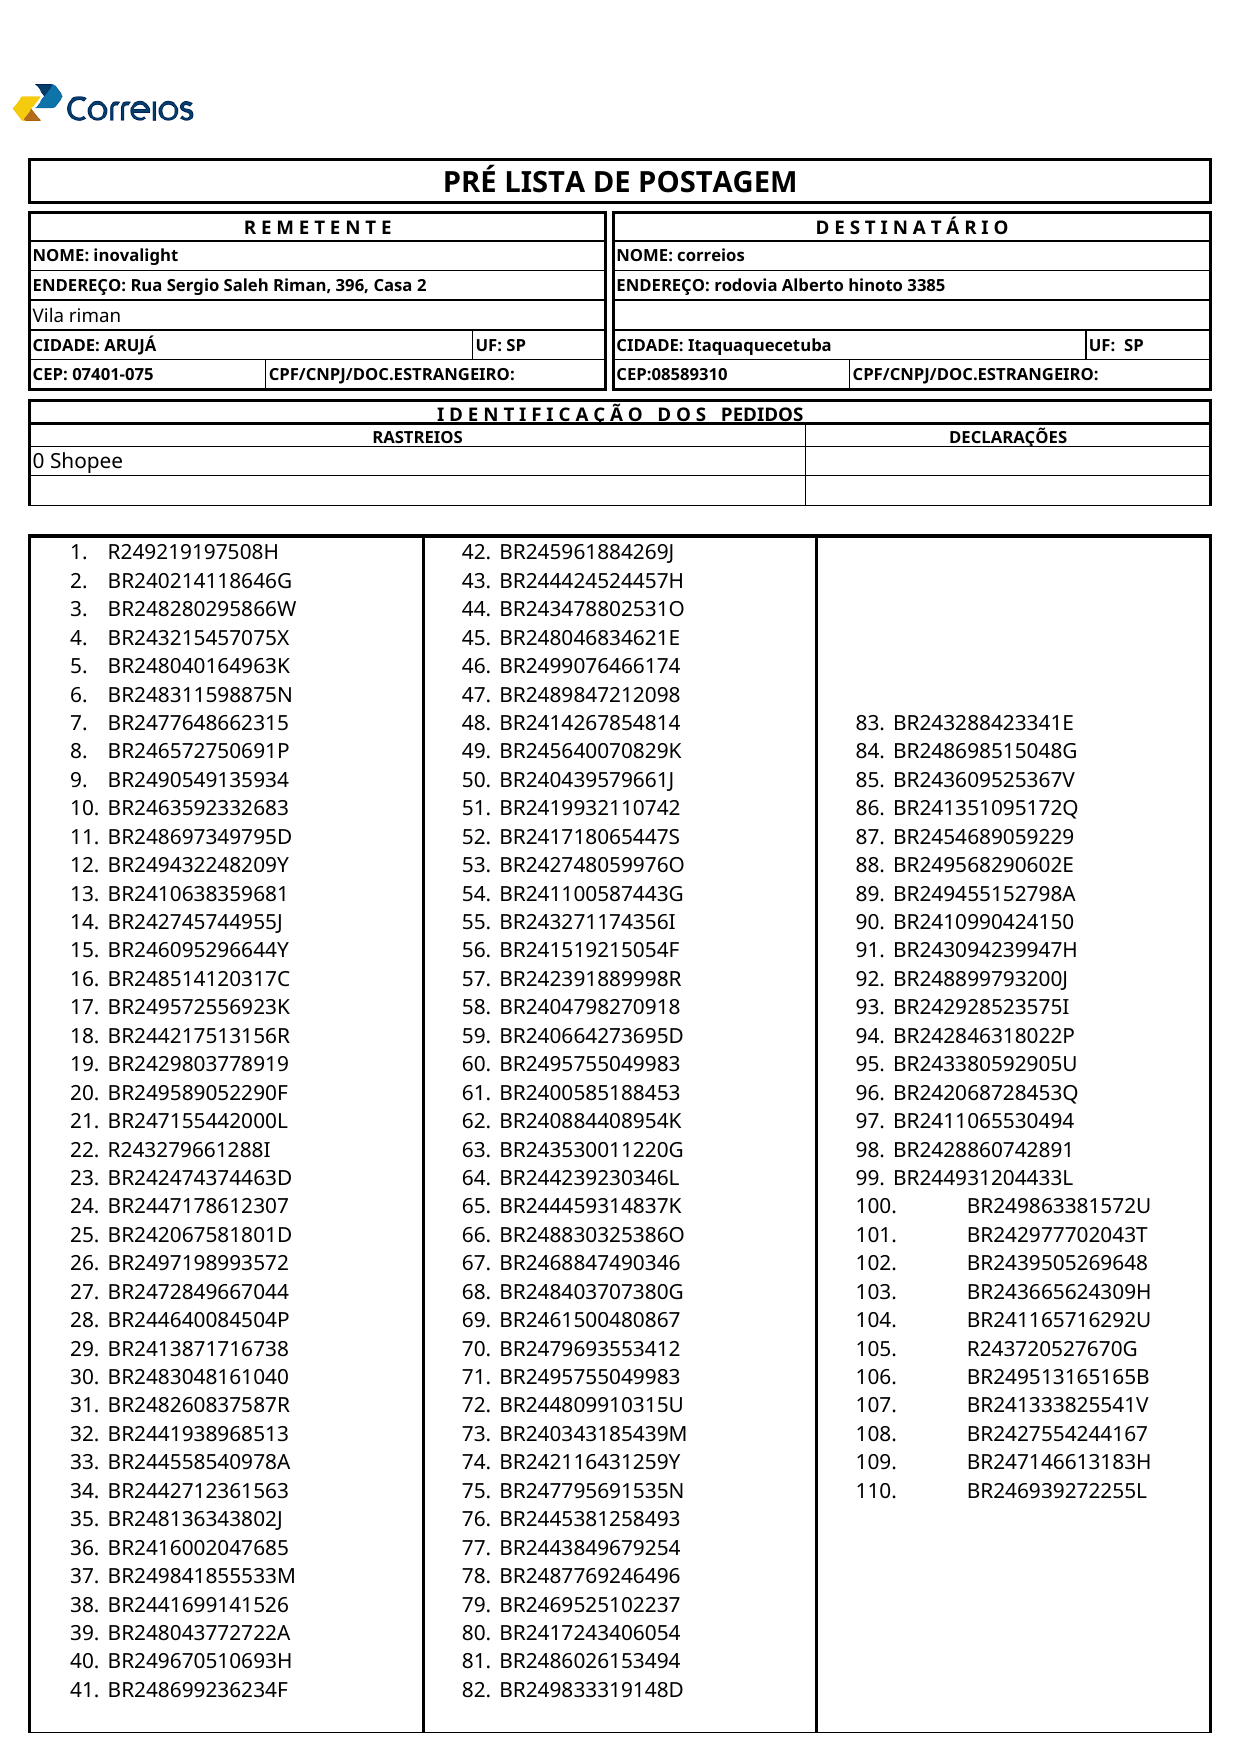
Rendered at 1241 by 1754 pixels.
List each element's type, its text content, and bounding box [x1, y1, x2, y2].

table_cell [1086, 506, 1211, 534]
table_cell [444, 506, 653, 534]
table_cell DECLARAÇÕES VALOR [806, 425, 1209, 446]
table_cell [850, 506, 1058, 534]
table_cell [370, 506, 400, 534]
table_cell UF: SP [1087, 331, 1209, 359]
table_cell I D E N T I F I C A Ç Ã O D O S PEDIDOS [31, 402, 1209, 422]
table_cell R249219197508H BR240214118646G BR248280295866W BR243215457075X BR248040164963K BR248311598875N BR2477648662315 BR246572750691P BR2490549135934 BR2463592332683 BR248697349795D BR249432248209Y BR2410638359681 BR242745744955J BR246095296644Y BR248514120317C BR249572556923K BR244217513156R BR2429803778919 BR249589052290F BR247155442000L R243279661288I BR242474374463D BR2447178612307 BR242067581801D BR2497198993572 BR2472849667044 BR244640084504P BR2413871716738 BR2483048161040 BR248260837587R BR2441938968513 BR244558540978A BR2442712361563 BR248136343802J BR2416002047685 BR249841855533M BR2441699141526 BR248043772722A BR249670510693H BR248699236234F [31, 538, 422, 1732]
table_cell [605, 204, 613, 211]
table_cell ENDEREÇO: Rua Sergio Saleh Riman, 396, Casa 2 [31, 271, 604, 299]
table_cell BR243288423341E BR248698515048G BR243609525367V BR241351095172Q BR2454689059229 BR249568290602E BR249455152798A BR2410990424150 BR243094239947H BR248899793200J BR242928523575I BR242846318022P BR243380592905U BR242068728453Q BR2411065530494 BR2428860742891 BR244931204433L BR249863381572U BR242977702043T BR2439505269648 BR243665624309H BR241165716292U R243720527670G BR249513165165B BR241333825541V BR2427554244167 BR247146613183H BR246939272255L [818, 538, 1209, 1732]
table_cell [67, 506, 200, 534]
table_cell D E S T I N A T Á R I O [615, 214, 1209, 240]
table_cell CIDADE: ARUJÁ [31, 331, 472, 359]
table_cell [357, 506, 370, 534]
table_cell [653, 506, 680, 534]
table_cell [400, 506, 444, 534]
table_cell [607, 211, 612, 388]
table_cell CPF/CNPJ/DOC.ESTRANGEIRO: [266, 360, 604, 388]
table_cell [680, 506, 805, 534]
table_cell [31, 476, 805, 505]
table_cell 0 Shopee [31, 447, 805, 475]
table_cell [805, 506, 849, 534]
table_cell [806, 447, 1209, 475]
table_cell [229, 506, 357, 534]
table_cell [208, 506, 229, 534]
table_cell [30, 204, 605, 211]
table_cell CIDADE: Itaquaquecetuba [615, 331, 1085, 359]
table_cell NOME: correios [615, 242, 1209, 269]
table_cell [806, 476, 1209, 505]
table_cell BR245961884269J BR244424524457H BR243478802531O BR248046834621E BR2499076466174 BR2489847212098 BR2414267854814 BR245640070829K BR240439579661J BR2419932110742 BR241718065447S BR242748059976O BR241100587443G BR243271174356I BR241519215054F BR242391889998R BR2404798270918 BR240664273695D BR2495755049983 BR2400585188453 BR240884408954K BR243530011220G BR244239230346L BR244459314837K BR248830325386O BR2468847490346 BR248403707380G BR2461500480867 BR2479693553412 BR2495755049983 BR244809910315U BR240343185439M BR242116431259Y BR247795691535N BR2445381258493 BR2443849679254 BR2487769246496 BR2469525102237 BR2417243406054 BR2486026153494 BR249833319148D [425, 538, 815, 1732]
table_cell CEP: 07401-075 [31, 360, 265, 388]
table_cell UF: SP [473, 331, 604, 359]
table_cell NOME: inovalight [31, 242, 604, 269]
table_cell CPF/CNPJ/DOC.ESTRANGEIRO: [850, 360, 1209, 388]
table_cell R E M E T E N T E [31, 214, 604, 240]
table_cell [30, 388, 1211, 399]
table_cell [1058, 506, 1086, 534]
table_cell ENDEREÇO: rodovia Alberto hinoto 3385 [615, 271, 1209, 299]
table_cell RASTREIOS CONTEÚDO [31, 425, 805, 446]
table_cell Vila riman [31, 301, 604, 329]
table_header PRÉ LISTA DE POSTAGEM [205, 161, 1209, 201]
table_cell [30, 506, 67, 534]
table_cell [615, 301, 1209, 329]
table_cell CEP:08589310 [615, 360, 849, 388]
table_cell [200, 506, 208, 534]
table_cell [613, 204, 1211, 211]
